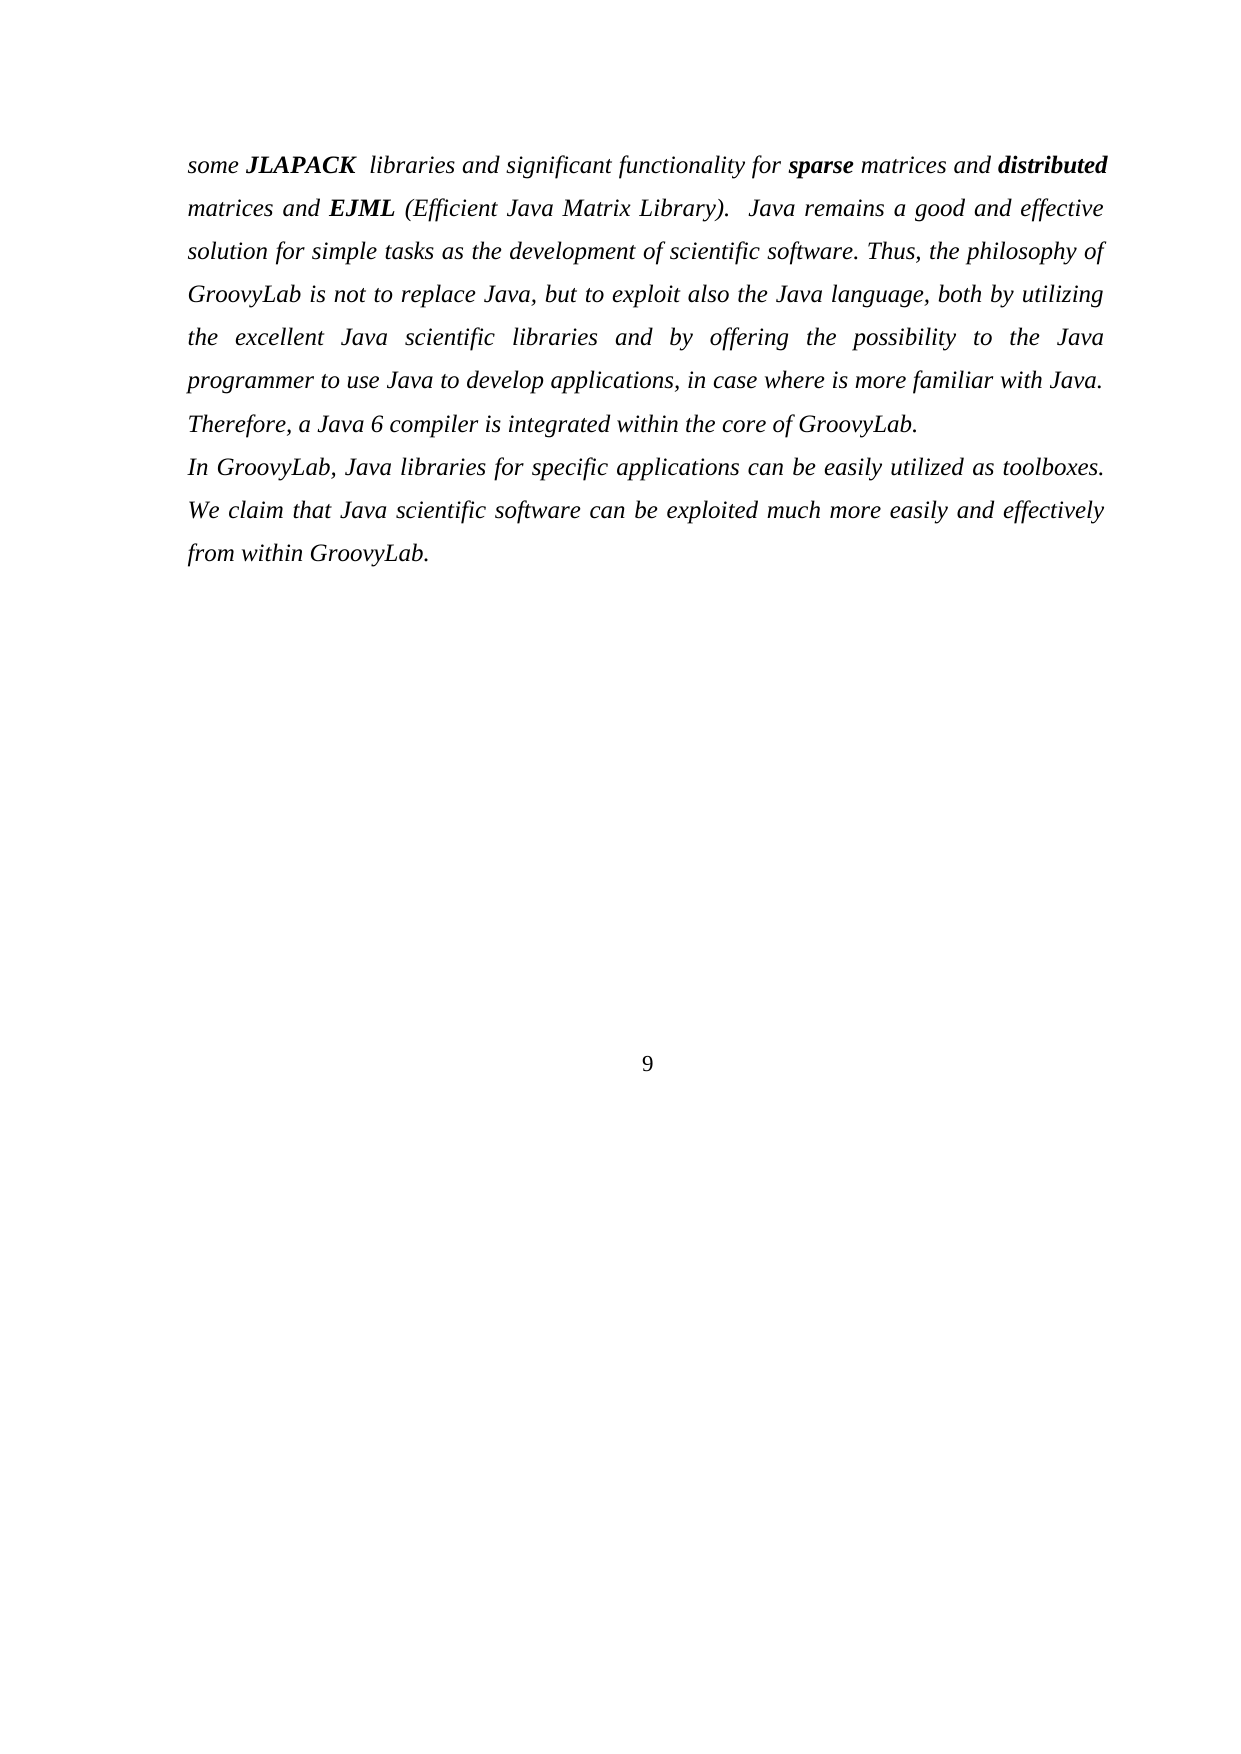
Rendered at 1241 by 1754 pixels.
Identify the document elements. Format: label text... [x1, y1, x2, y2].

text some JLAPACK libraries and significant functionality for sparse matrices and distributed matrices and EJML (Efficient Java Matrix Library). Java remains a good and effective solution for simple tasks as the development of scientific software. Thus, the philosophy of GroovyLab is not to replace Java, but to exploit also the Java language, both by utilizing the excellent Java scientific libraries and by offering the possibility to the Java programmer to use Java to develop applications, in case where is more familiar with Java. Therefore, a Java 6 compiler is integrated within the core of GroovyLab. [187, 150, 1108, 437]
text In GroovyLab, Java libraries for specific applications can be easily utilized as toolboxes. We claim that Java scientific software can be exploited much more easily and effectively from within GroovyLab. [187, 452, 1108, 567]
